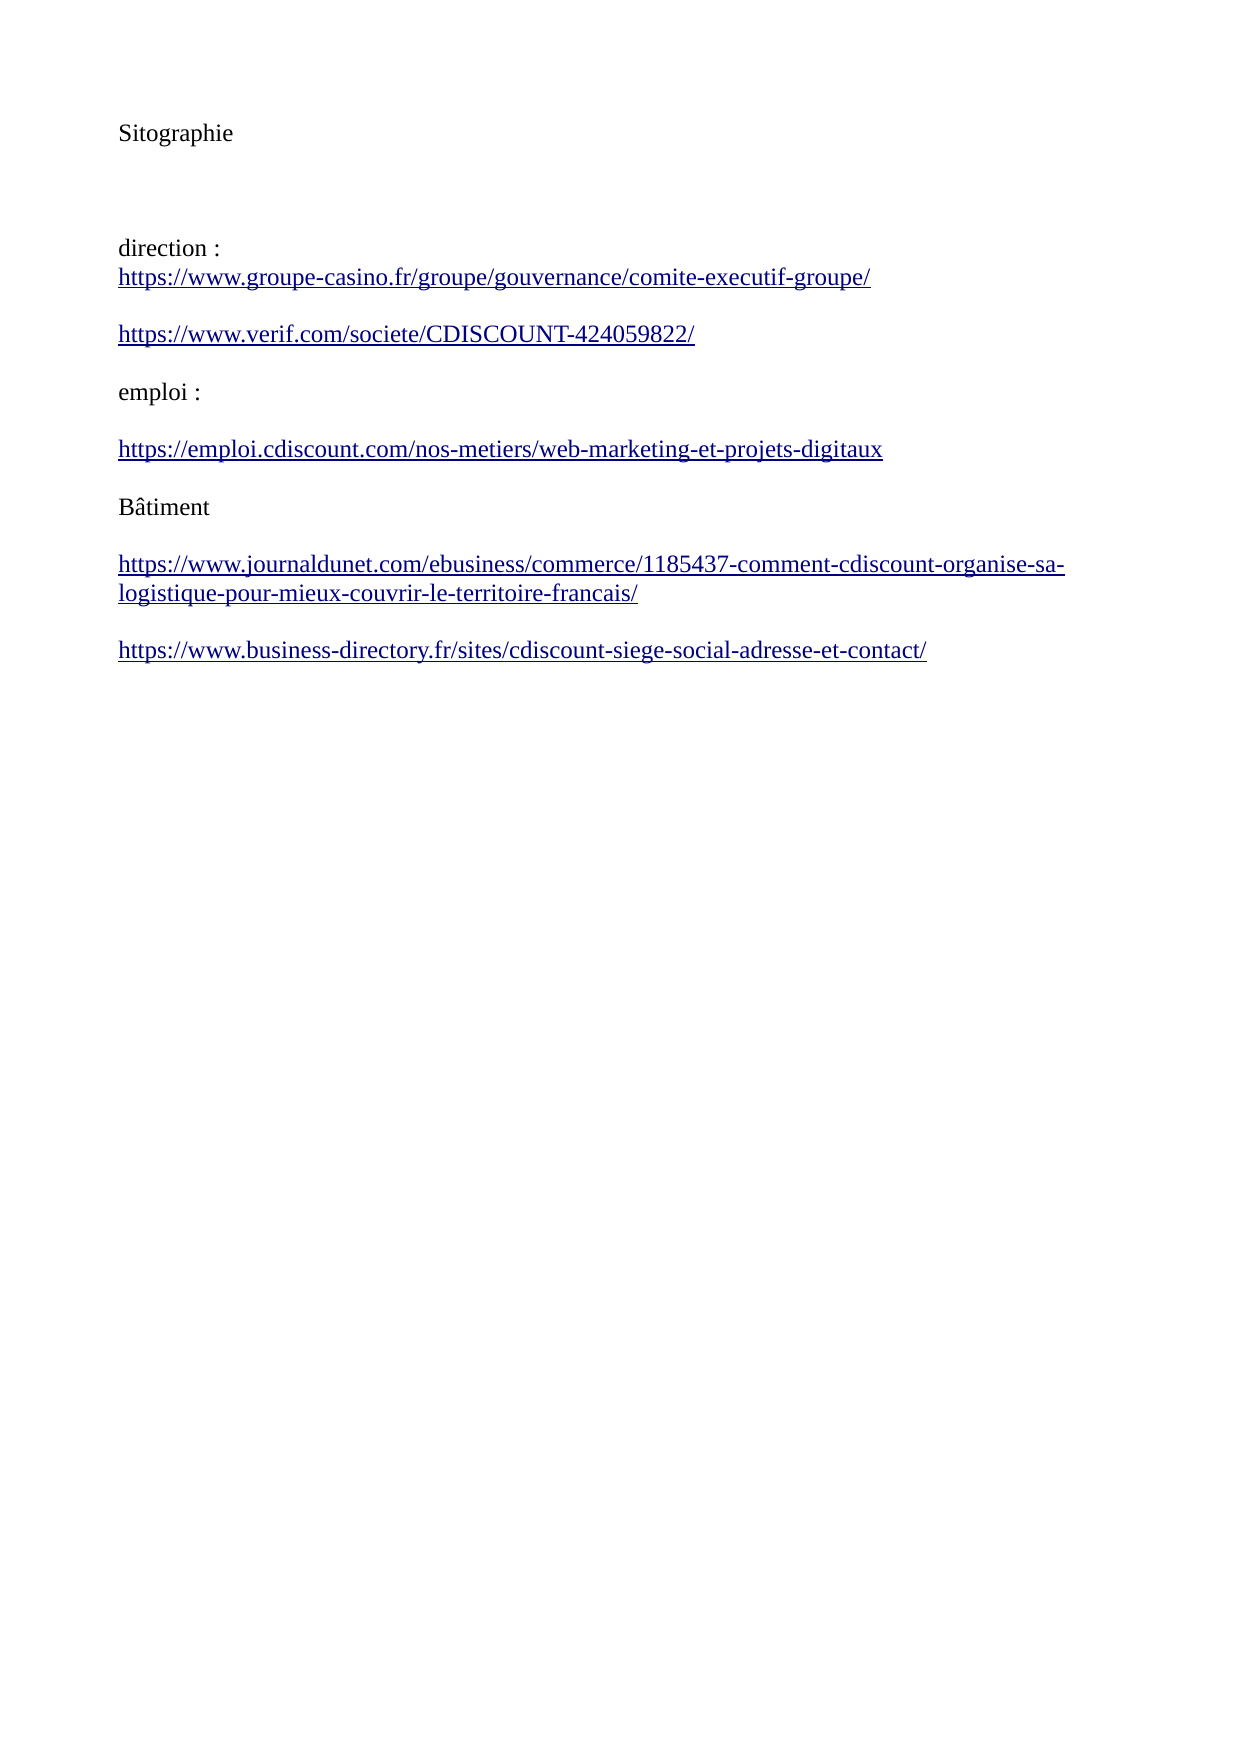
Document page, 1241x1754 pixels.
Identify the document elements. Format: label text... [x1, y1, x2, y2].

text https://www.groupe-casino.fr/groupe/gouvernance/comite-executif-groupe/ [118, 262, 1122, 291]
text https://www.business-directory.fr/sites/cdiscount-siege-social-adresse-et-contact/ [118, 636, 1122, 664]
text https://emploi.cdiscount.com/nos-metiers/web-marketing-et-projets-digitaux [118, 434, 1122, 463]
text emploi : [118, 377, 1122, 406]
text Bâtiment [118, 492, 1122, 521]
text direction : [118, 233, 1122, 262]
text https://www.journaldunet.com/ebusiness/commerce/1185437-comment-cdiscount-organise-sa-logistique-pour-mieux-couvrir-le-territoire-francais/ [118, 549, 1122, 607]
text Sitographie [118, 118, 1122, 147]
text https://www.verif.com/societe/CDISCOUNT-424059822/ [118, 319, 1122, 348]
